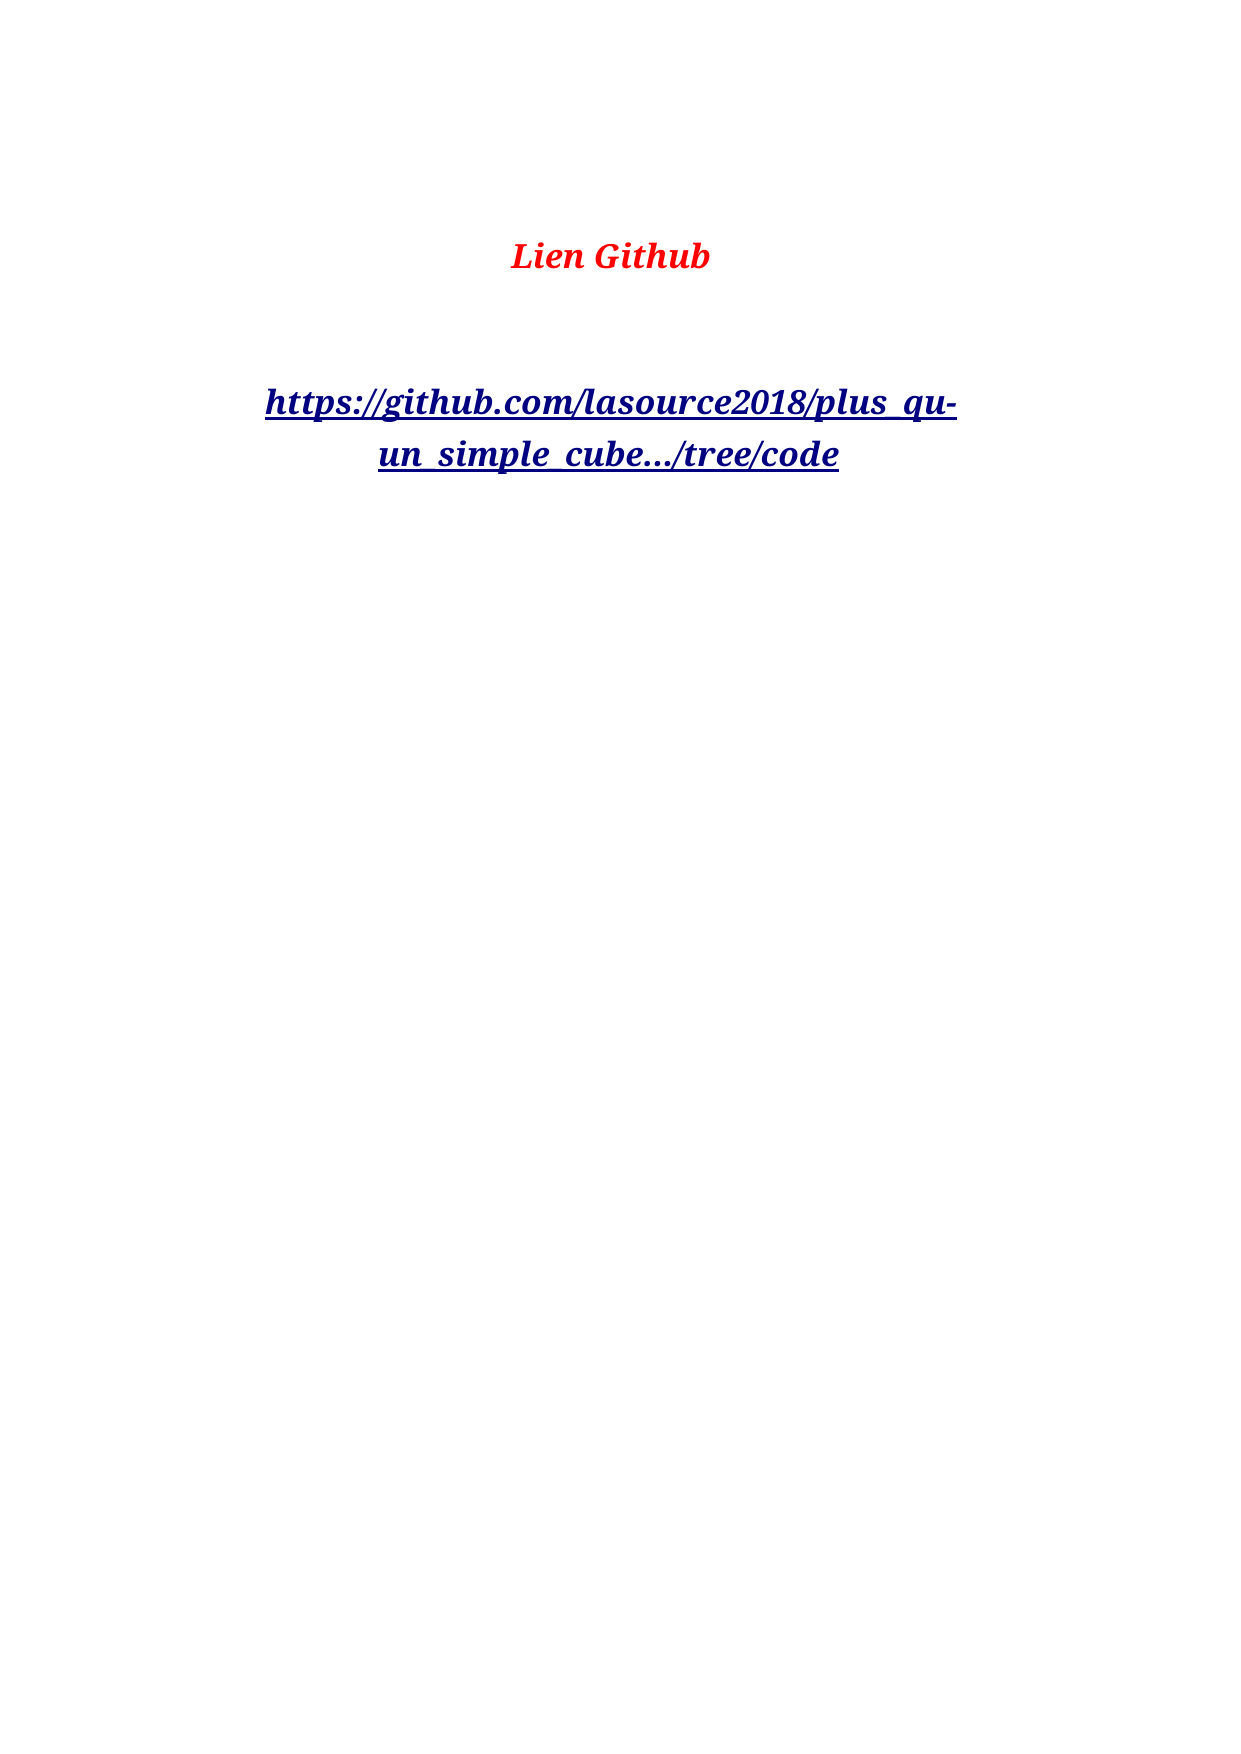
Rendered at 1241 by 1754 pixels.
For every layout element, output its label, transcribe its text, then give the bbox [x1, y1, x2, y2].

text https://github.com/lasource2018/plus_qu-un_simple_cube.../tree/code [148, 379, 1078, 476]
text Lien Github [148, 233, 1078, 278]
